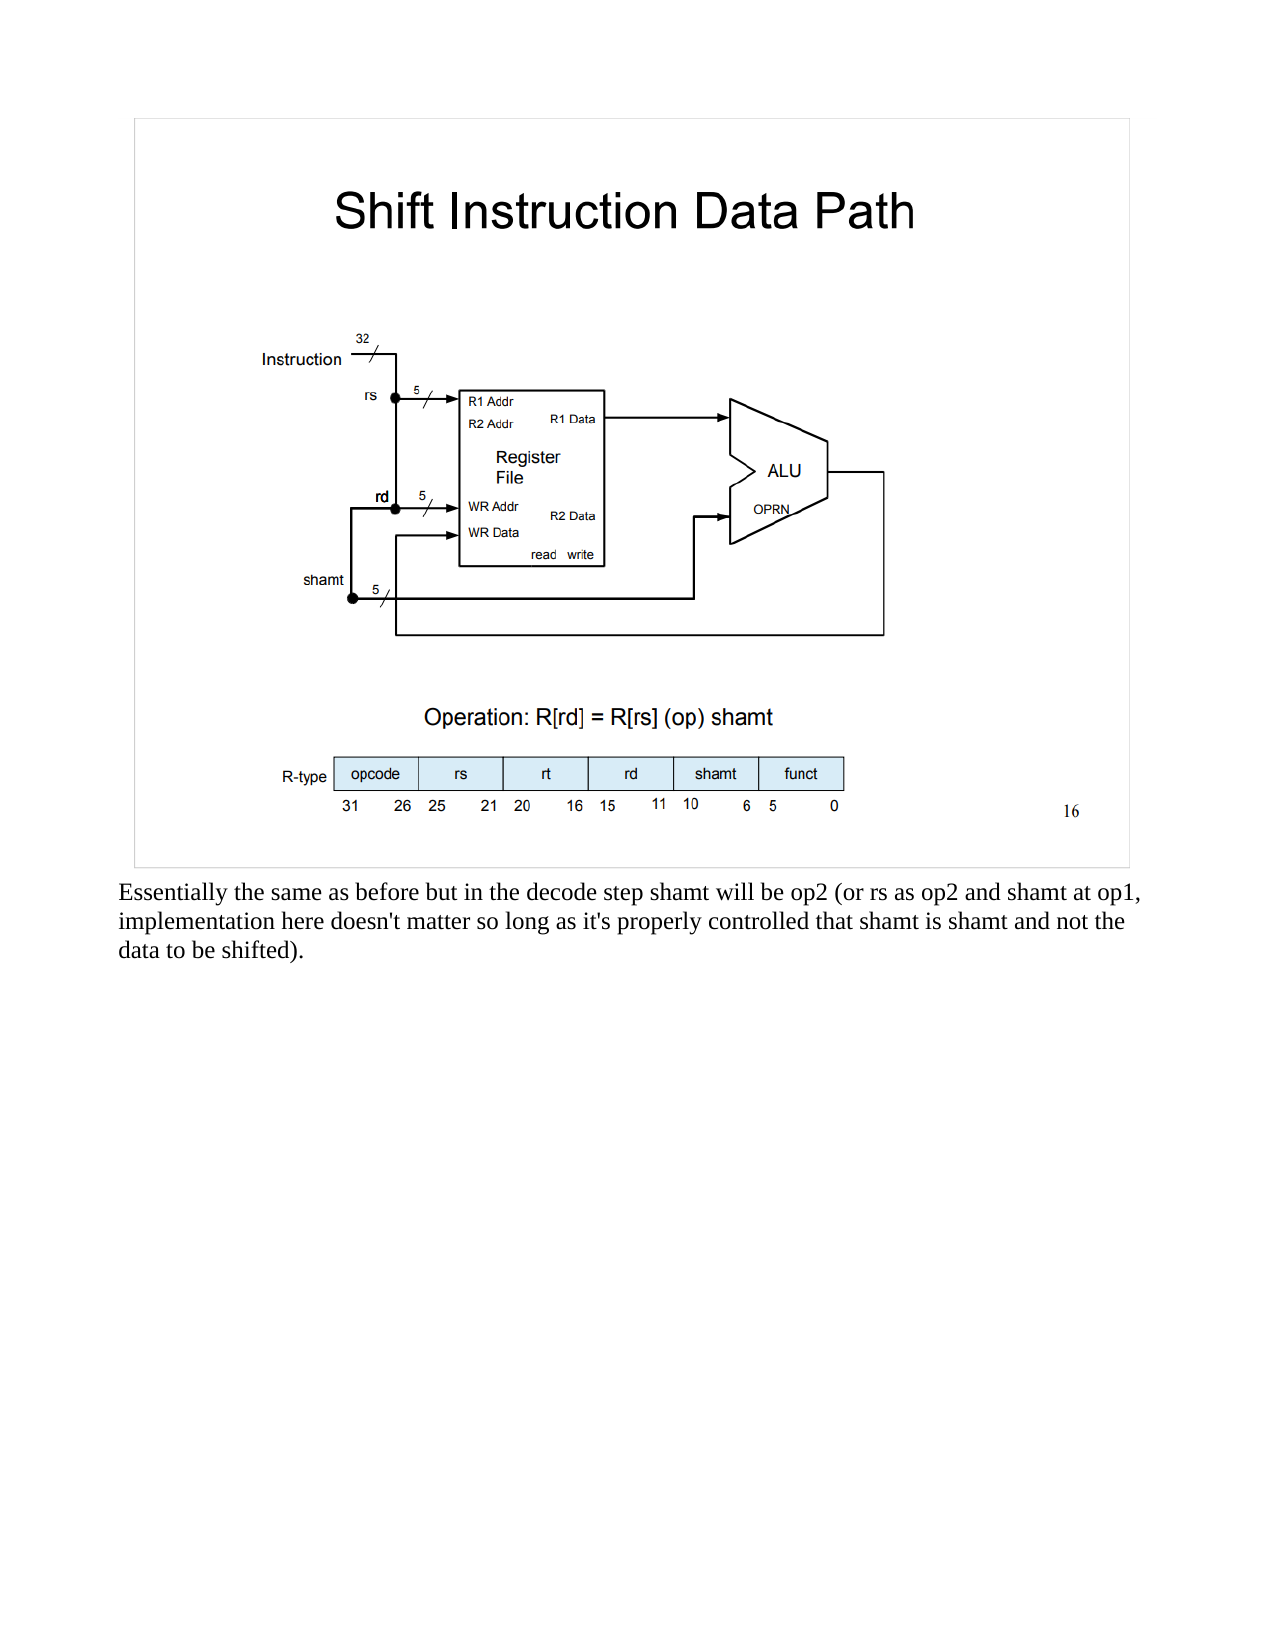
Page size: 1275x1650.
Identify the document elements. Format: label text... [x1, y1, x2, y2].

text Essentially the same as before but in the decode step shamt will be op2 (or rs as op2 and shamt at op1, implementation here doesn't matter so long as it's properly controlled that shamt is shamt and not the data to be shifted). [118, 878, 1157, 963]
